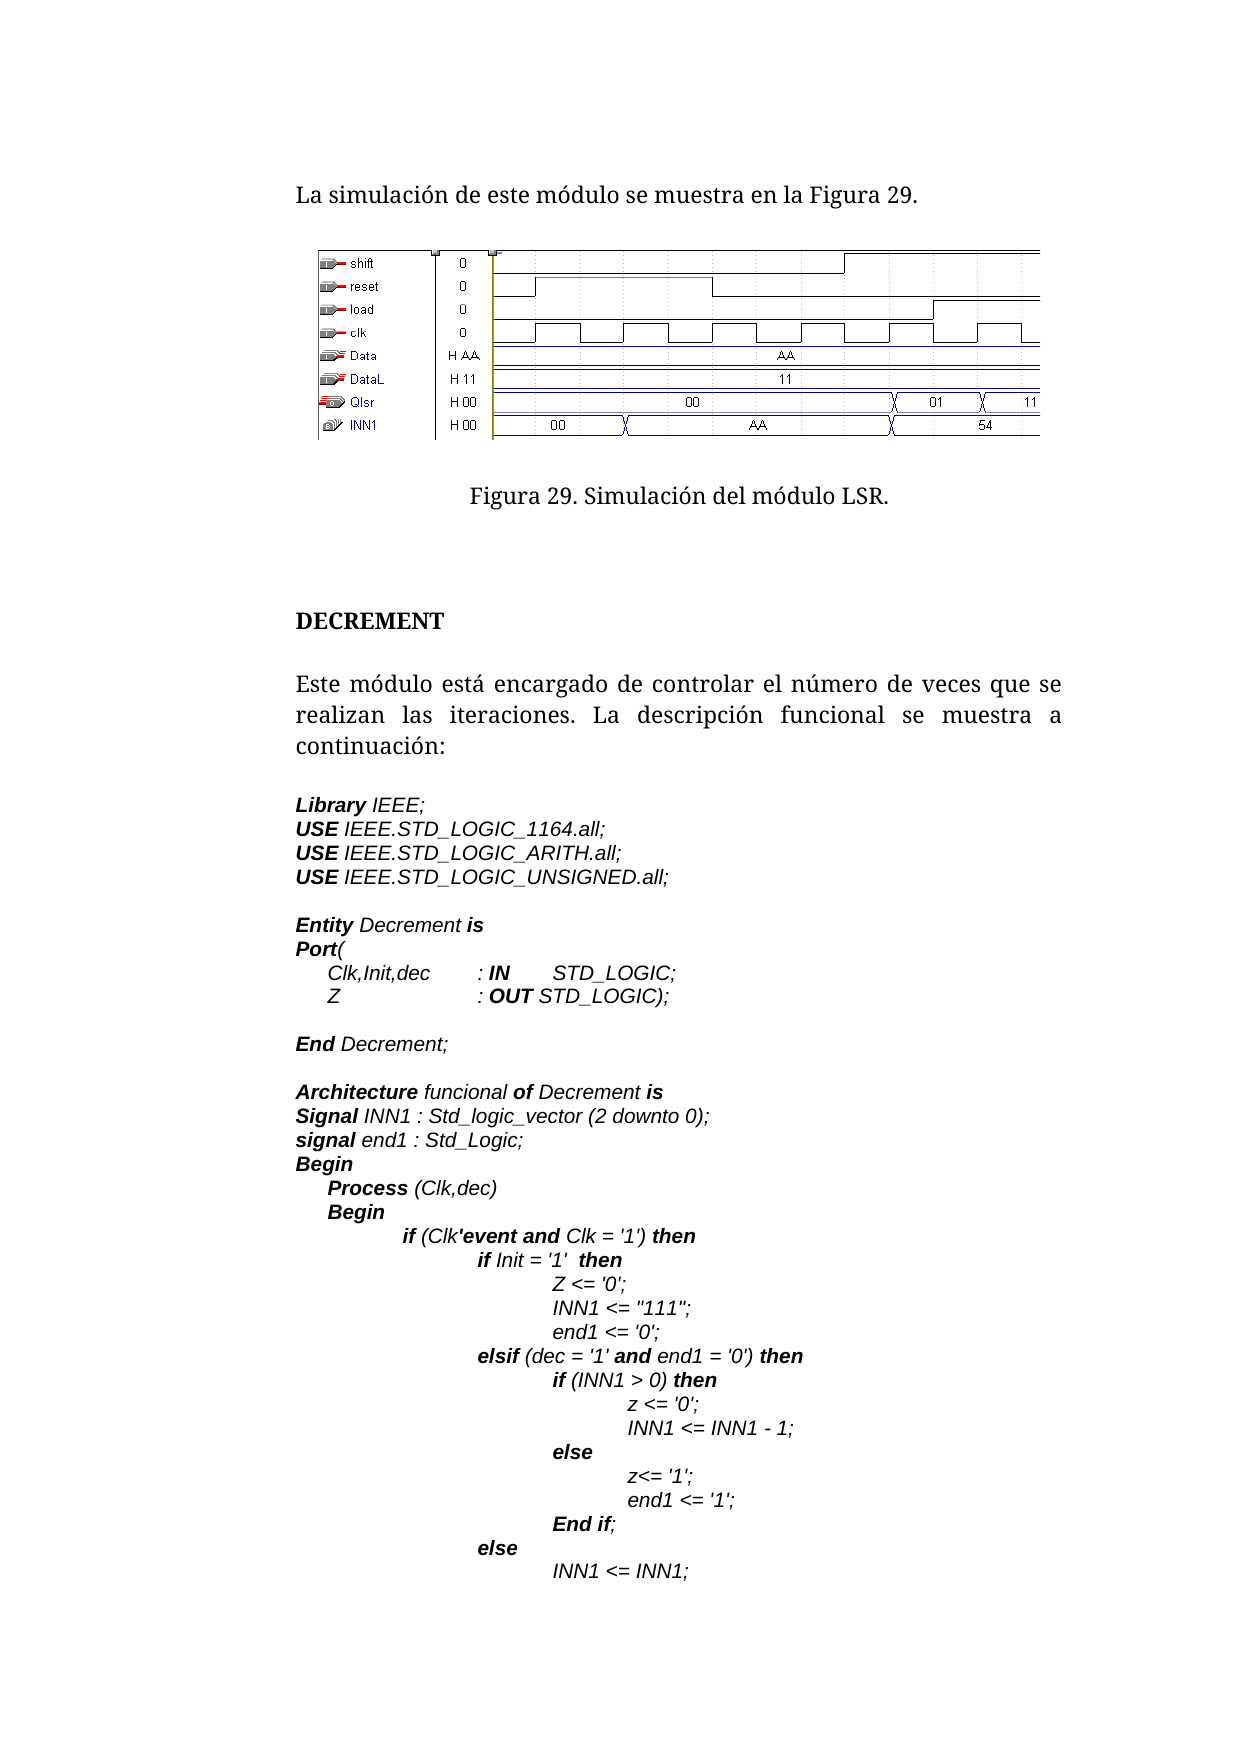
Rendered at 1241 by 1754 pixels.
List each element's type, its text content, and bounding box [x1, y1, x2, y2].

text if (INN1 > 0) then [295, 1368, 1063, 1392]
text Begin [295, 1152, 1063, 1176]
text Signal INN1 : Std_logic_vector (2 downto 0); [295, 1104, 1063, 1128]
text USE IEEE.STD_LOGIC_ARITH.all; [295, 841, 1063, 864]
text End if; [295, 1511, 1063, 1535]
text INN1 <= INN1 - 1; [295, 1416, 1063, 1439]
text Begin [295, 1200, 1063, 1224]
text Este módulo está encargado de controlar el número de veces que se realizan las iteraciones. La descripción funcional se muestra a continuación: [295, 668, 1063, 761]
text Z : OUT STD_LOGIC); [295, 984, 1063, 1008]
text Figura 29. Simulación del módulo LSR. [295, 480, 1063, 511]
text if Init = '1' then [295, 1248, 1063, 1272]
text USE IEEE.STD_LOGIC_UNSIGNED.all; [295, 864, 1063, 888]
text Library IEEE; [295, 793, 1063, 817]
picture [318, 250, 1041, 440]
text Port( [295, 936, 1063, 960]
text else [295, 1535, 1063, 1559]
text INN1 <= "111"; [295, 1296, 1063, 1320]
text Clk,Init,dec : IN STD_LOGIC; [295, 960, 1063, 984]
text Process (Clk,dec) [295, 1176, 1063, 1200]
text Z <= '0'; [295, 1272, 1063, 1296]
text USE IEEE.STD_LOGIC_1164.all; [295, 817, 1063, 841]
text Architecture funcional of Decrement is [295, 1080, 1063, 1104]
text signal end1 : Std_Logic; [295, 1128, 1063, 1152]
text end1 <= '0'; [295, 1320, 1063, 1344]
text end1 <= '1'; [295, 1487, 1063, 1511]
text z <= '0'; [295, 1392, 1063, 1416]
text La simulación de este módulo se muestra en la Figura 29. [295, 179, 1063, 210]
text End Decrement; [295, 1032, 1063, 1056]
text DECREMENT [295, 605, 1063, 636]
text INN1 <= INN1; [295, 1559, 1063, 1583]
text else [295, 1439, 1063, 1463]
text z<= '1'; [295, 1463, 1063, 1487]
text Entity Decrement is [295, 912, 1063, 936]
text elsif (dec = '1' and end1 = '0') then [295, 1344, 1063, 1368]
text if (Clk'event and Clk = '1') then [295, 1224, 1063, 1248]
